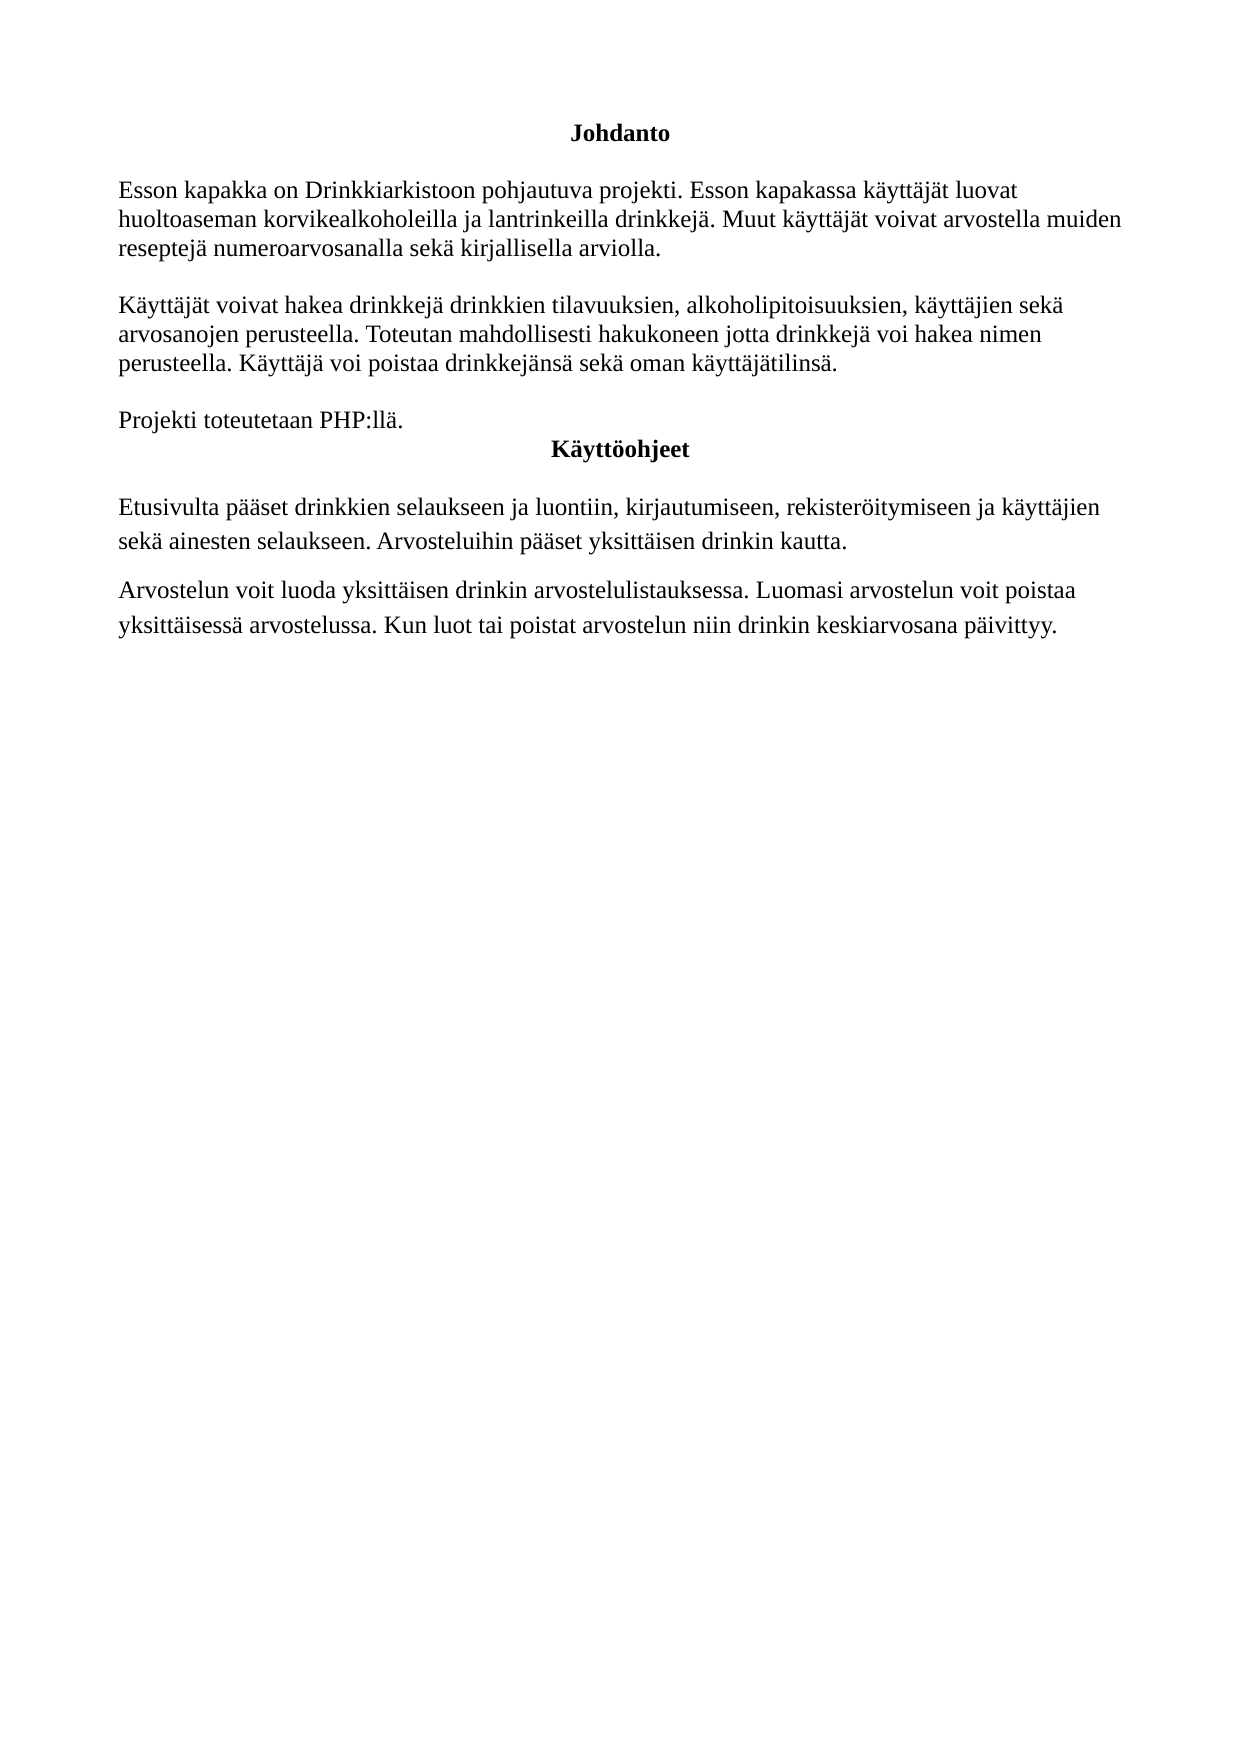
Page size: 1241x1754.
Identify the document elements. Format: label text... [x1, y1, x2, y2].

text Etusivulta pääset drinkkien selaukseen ja luontiin, kirjautumiseen, rekisteröitymiseen ja käyttäjien sekä ainesten selaukseen. Arvosteluihin pääset yksittäisen drinkin kautta. [118, 492, 1122, 555]
text Esson kapakka on Drinkkiarkistoon pohjautuva projekti. Esson kapakassa käyttäjät luovat huoltoaseman korvikealkoholeilla ja lantrinkeilla drinkkejä. Muut käyttäjät voivat arvostella muiden reseptejä numeroarvosanalla sekä kirjallisella arviolla. [118, 176, 1122, 262]
text Käyttöohjeet [118, 434, 1122, 463]
text Projekti toteutetaan PHP:llä. [118, 406, 1122, 434]
text Johdanto [118, 118, 1122, 147]
text Käyttäjät voivat hakea drinkkejä drinkkien tilavuuksien, alkoholipitoisuuksien, käyttäjien sekä arvosanojen perusteella. Toteutan mahdollisesti hakukoneen jotta drinkkejä voi hakea nimen perusteella. Käyttäjä voi poistaa drinkkejänsä sekä oman käyttäjätilinsä. [118, 291, 1122, 377]
text Arvostelun voit luoda yksittäisen drinkin arvostelulistauksessa. Luomasi arvostelun voit poistaa yksittäisessä arvostelussa. Kun luot tai poistat arvostelun niin drinkin keskiarvosana päivittyy. [118, 575, 1122, 639]
